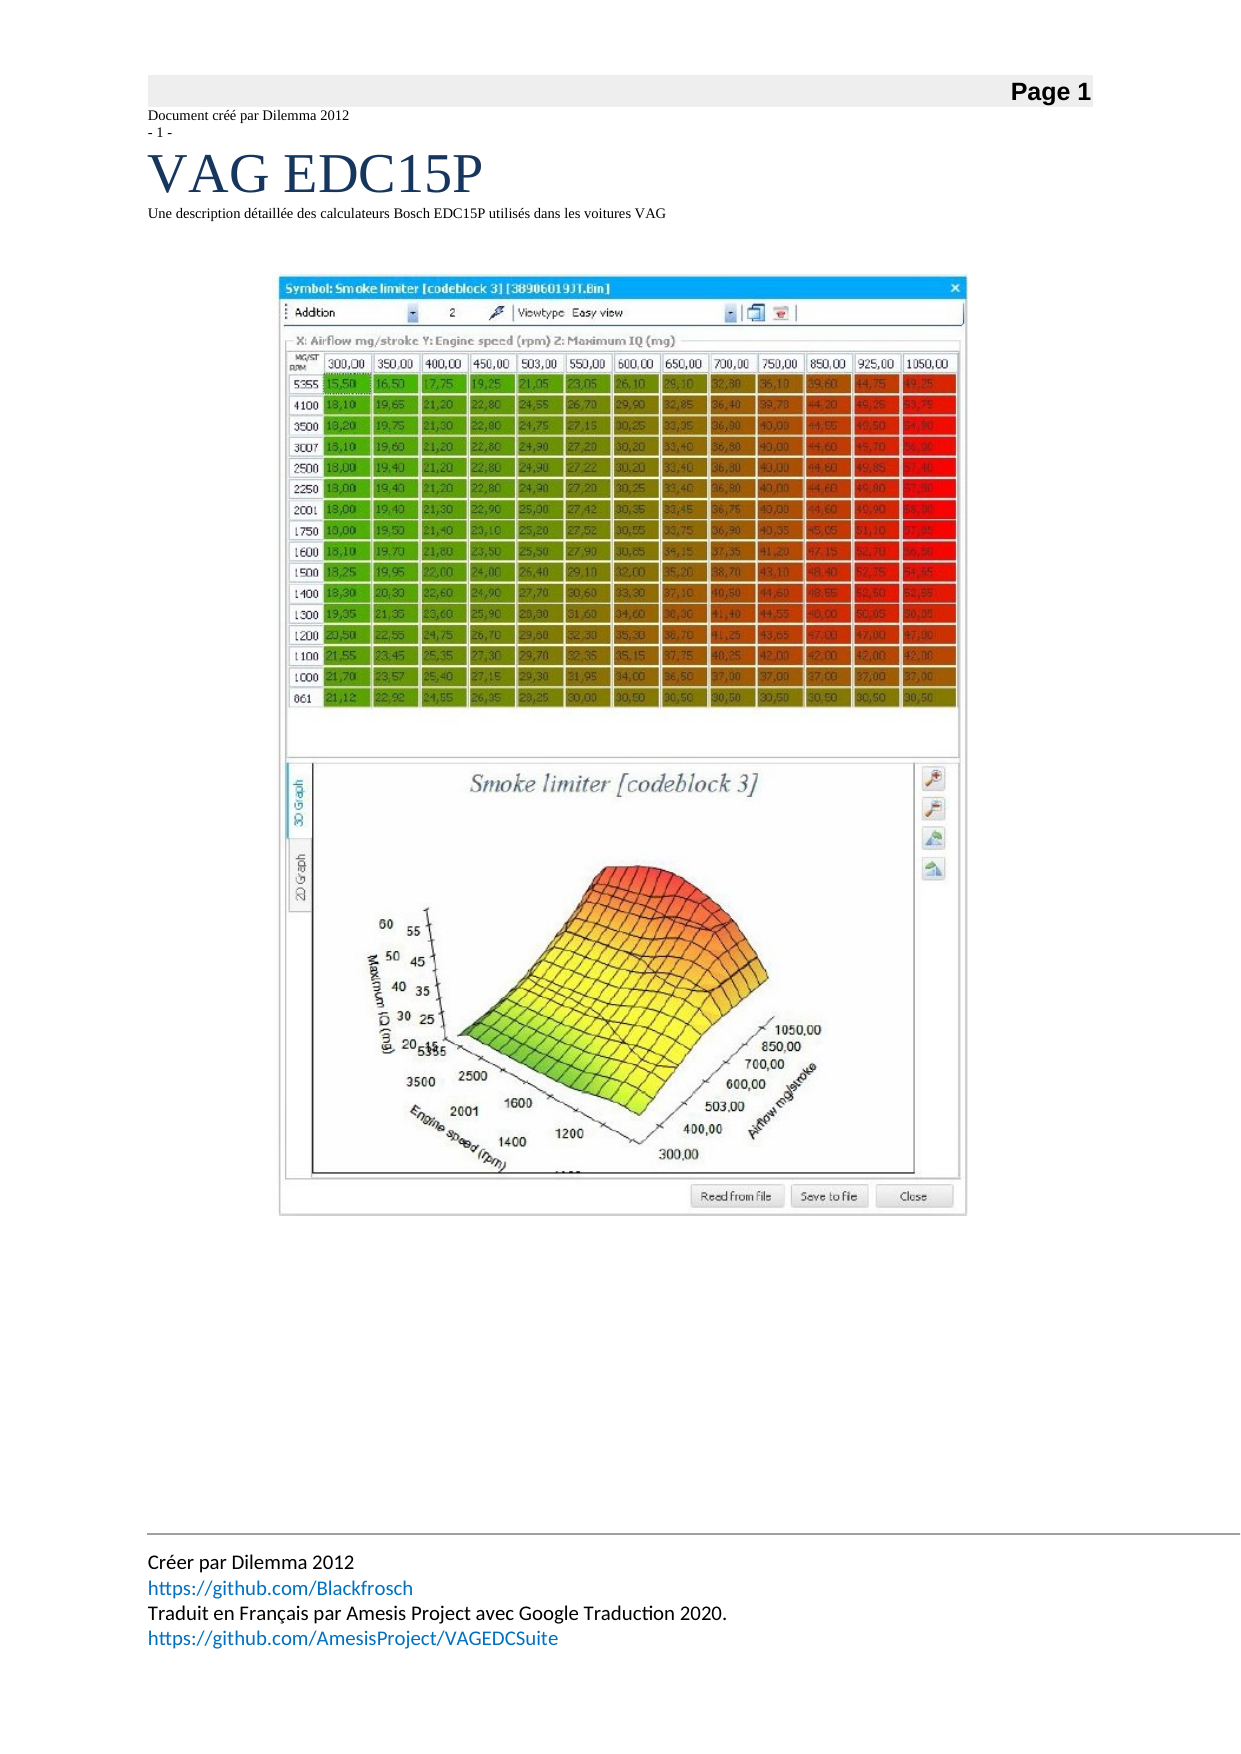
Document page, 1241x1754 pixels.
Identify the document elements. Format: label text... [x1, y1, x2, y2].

text VAG EDC15P [148, 140, 1093, 205]
text Document créé par Dilemma 2012 [148, 107, 1093, 124]
text - 1 - [148, 124, 1093, 140]
text Une description détaillée des calculateurs Bosch EDC15P utilisés dans les voitures VAG [148, 205, 1093, 222]
table_header Page 1 [148, 75, 1093, 107]
